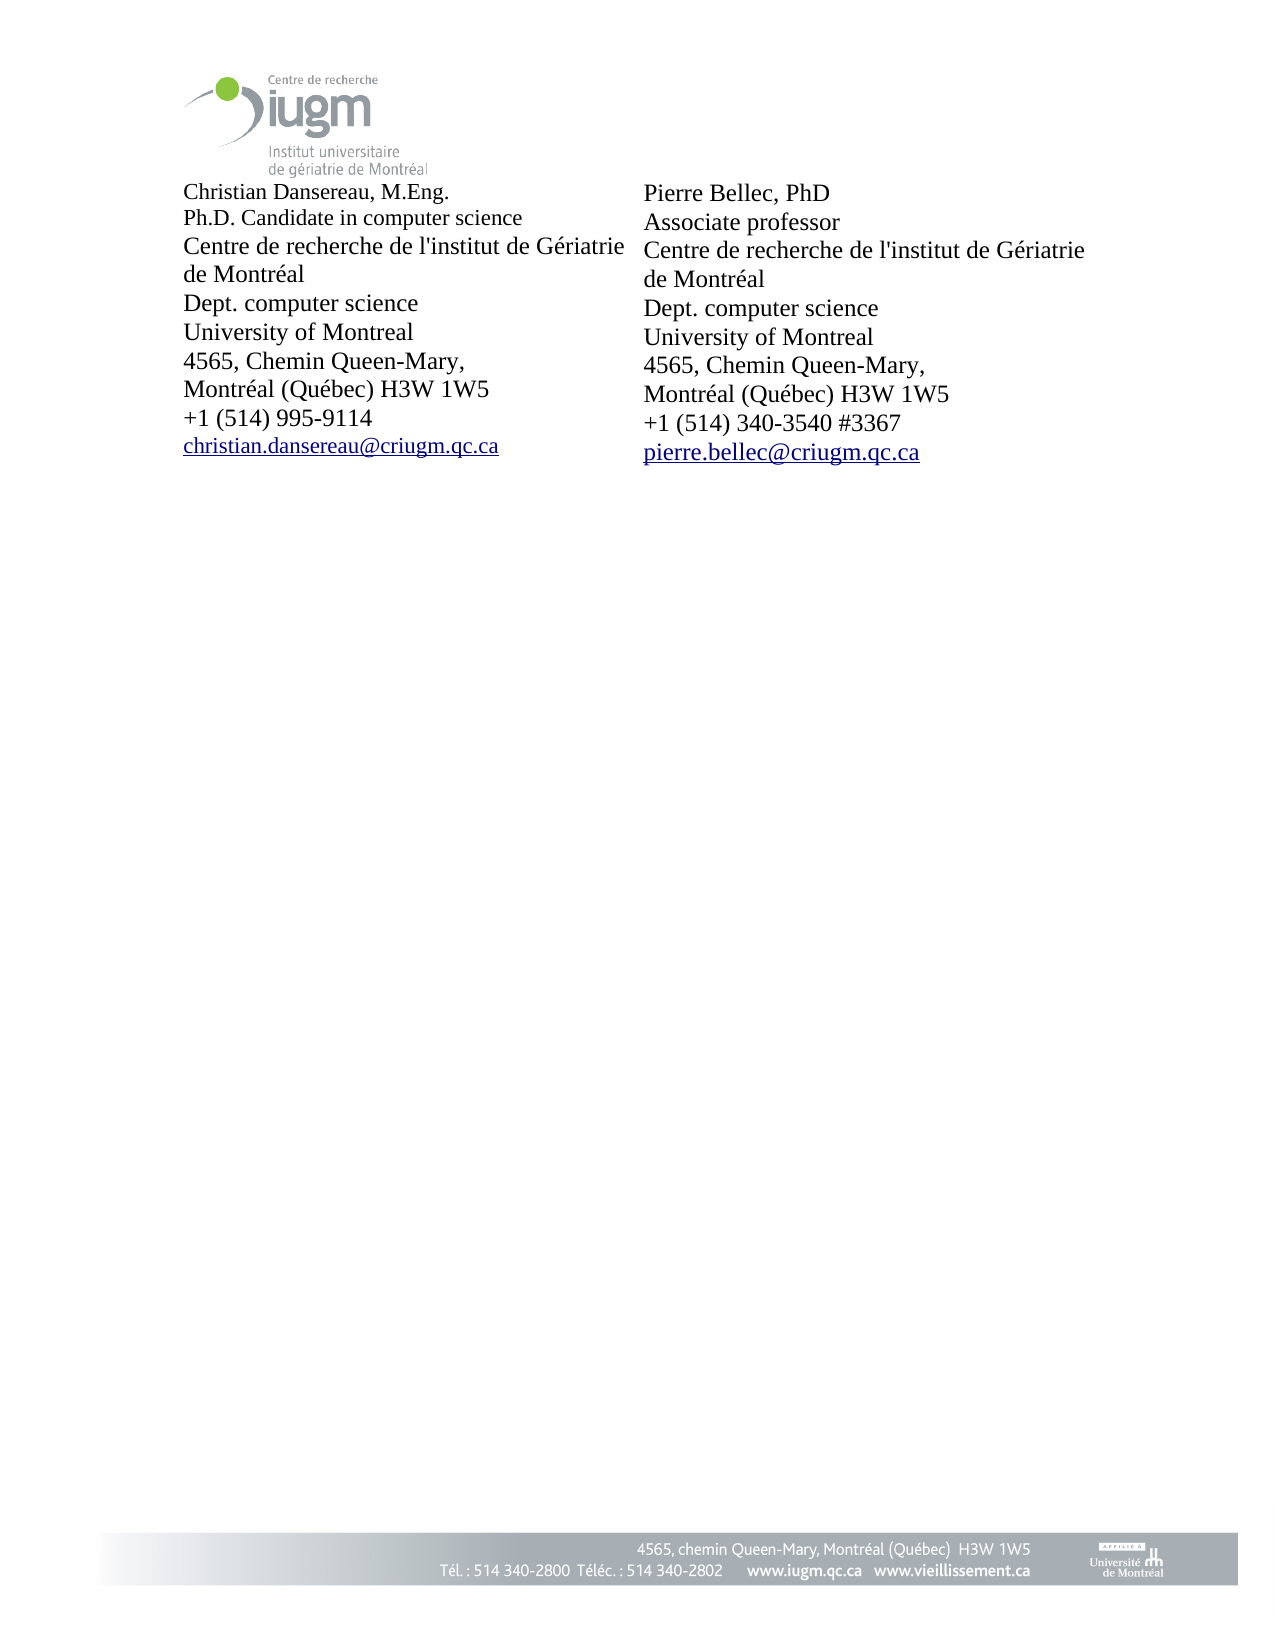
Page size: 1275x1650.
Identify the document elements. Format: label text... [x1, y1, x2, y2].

table_header Pierre Bellec, PhD Associate professor Centre de recherche de l'institut de Gériatrie de Montréal Dept. computer science University of Montreal 4565, Chemin Queen-Mary, Montréal (Québec) H3W 1W5 +1 (514) 340-3540 #3367 pierre.bellec@criugm.qc.ca [643, 178, 1104, 466]
picture [10, 1501, 1275, 1623]
table_header Christian Dansereau, M.Eng. Ph.D. Candidate in computer science Centre de recherche de l'institut de Gériatrie de Montréal Dept. computer science University of Montreal 4565, Chemin Queen-Mary, Montréal (Québec) H3W 1W5 +1 (514) 995-9114 christian.dansereau@criugm.qc.ca [183, 178, 643, 466]
picture [183, 73, 427, 178]
